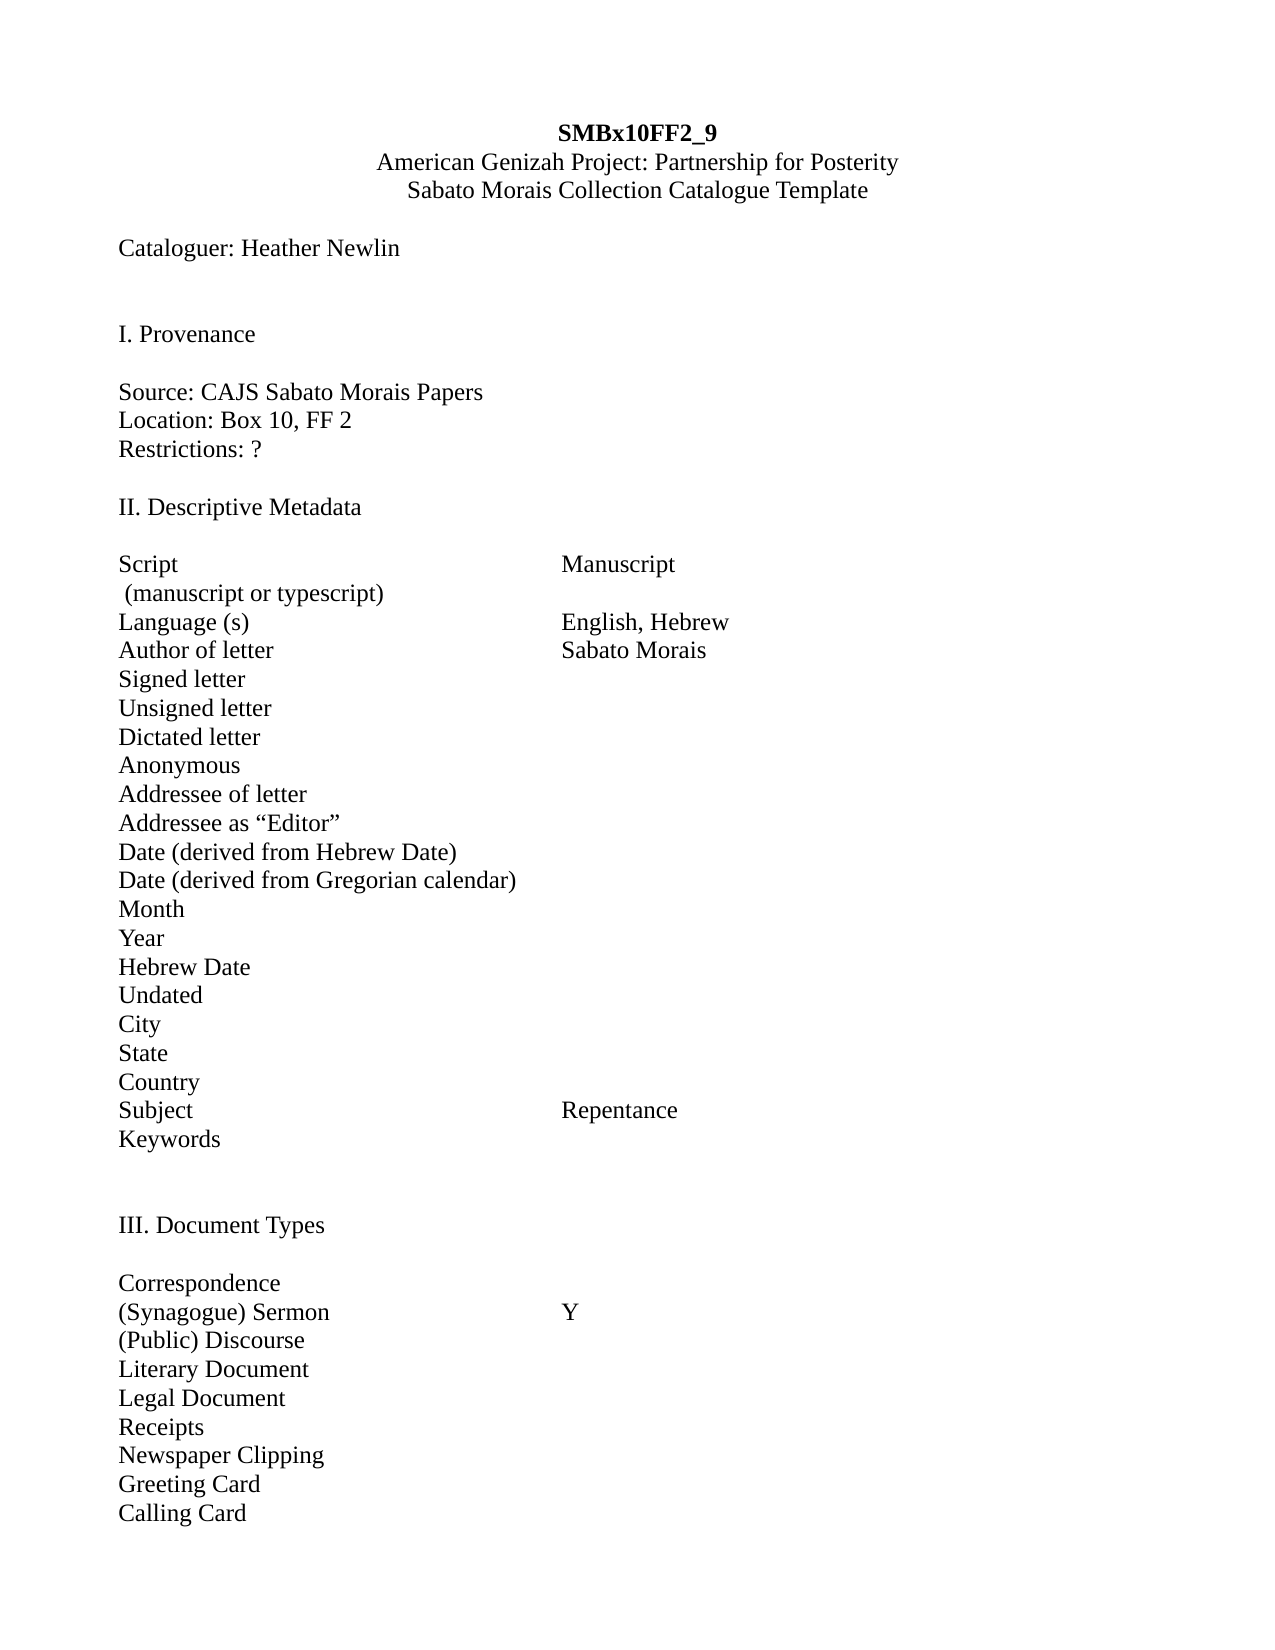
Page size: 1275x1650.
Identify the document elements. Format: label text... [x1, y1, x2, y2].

text Date (derived from Hebrew Date) [118, 837, 1157, 866]
text Receipts [118, 1412, 1157, 1441]
text Restrictions: ? [118, 434, 1157, 463]
text Author of letter Sabato Morais [118, 636, 1157, 664]
text Addressee as “Editor” [118, 808, 1157, 837]
text Sabato Morais Collection Catalogue Template [118, 176, 1157, 204]
text Month [118, 894, 1157, 923]
text Date (derived from Gregorian calendar) [118, 866, 1157, 894]
text (Public) Discourse [118, 1326, 1157, 1354]
text Addressee of letter [118, 779, 1157, 808]
text Cataloguer: Heather Newlin [118, 233, 1157, 262]
text Hebrew Date [118, 952, 1157, 981]
text City [118, 1009, 1157, 1038]
text Calling Card [118, 1498, 1157, 1527]
text Dictated letter [118, 722, 1157, 751]
text II. Descriptive Metadata [118, 492, 1157, 521]
text American Genizah Project: Partnership for Posterity [118, 147, 1157, 176]
text Year [118, 923, 1157, 952]
text (Synagogue) Sermon Y [118, 1297, 1157, 1326]
text Signed letter [118, 664, 1157, 693]
text Newspaper Clipping [118, 1441, 1157, 1469]
text SMBx10FF2_9 [118, 118, 1157, 147]
text Script Manuscript [118, 549, 1157, 578]
text Correspondence [118, 1268, 1157, 1297]
text Location: Box 10, FF 2 [118, 406, 1157, 434]
text I. Provenance [118, 319, 1157, 348]
text Unsigned letter [118, 693, 1157, 722]
text Undated [118, 981, 1157, 1009]
text Keywords [118, 1124, 1157, 1153]
text Subject Repentance [118, 1096, 1157, 1124]
text State [118, 1038, 1157, 1067]
text Greeting Card [118, 1469, 1157, 1498]
text III. Document Types [118, 1211, 1157, 1239]
text Language (s) English, Hebrew [118, 607, 1157, 636]
text Country [118, 1067, 1157, 1096]
text Literary Document [118, 1354, 1157, 1383]
text (manuscript or typescript) [118, 578, 1157, 607]
text Legal Document [118, 1383, 1157, 1412]
text Source: CAJS Sabato Morais Papers [118, 377, 1157, 406]
text Anonymous [118, 751, 1157, 779]
